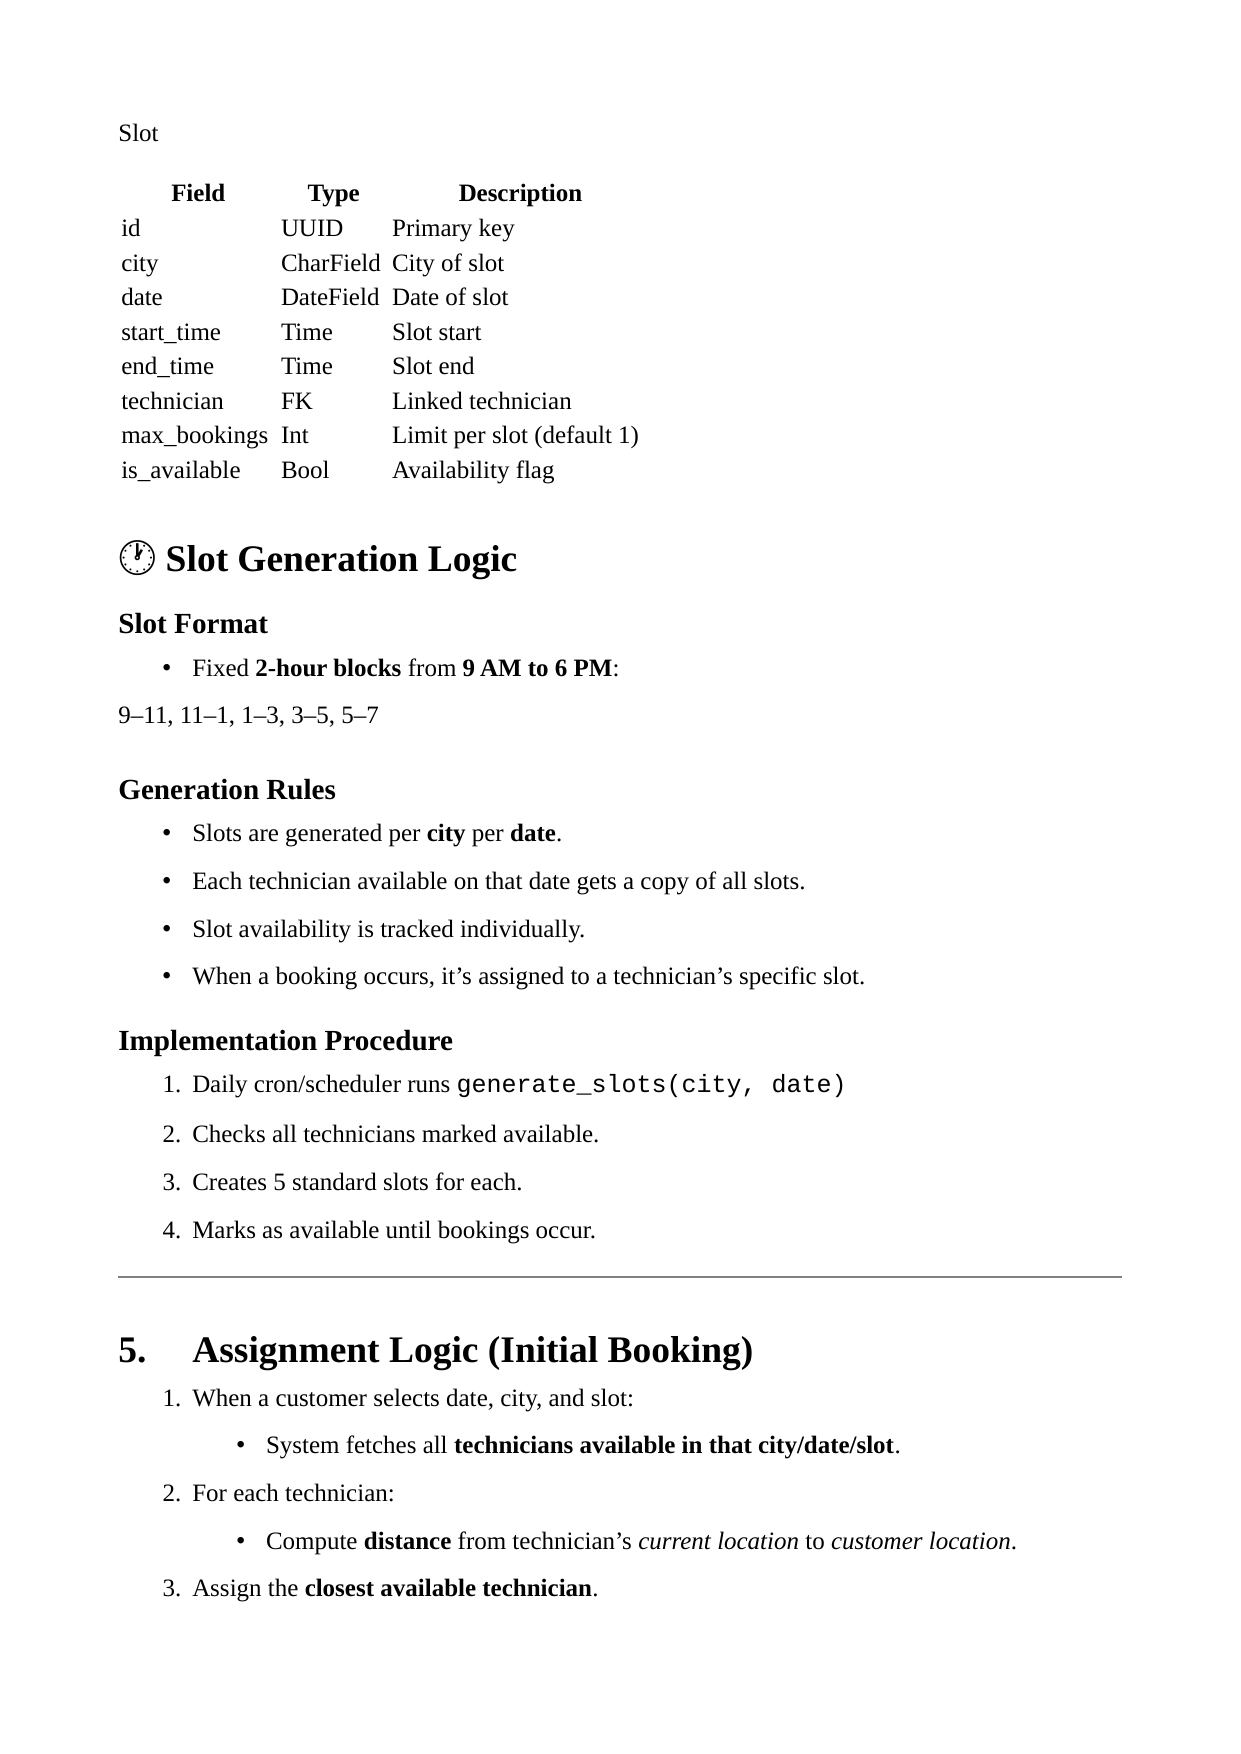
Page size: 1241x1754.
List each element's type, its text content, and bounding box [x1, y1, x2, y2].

list Creates 5 standard slots for each. [162, 1167, 1122, 1196]
table_cell Primary key [389, 210, 652, 245]
text Slot [118, 118, 1122, 147]
table_cell Availability flag [389, 452, 652, 487]
table_cell Date of slot [389, 279, 652, 314]
table_cell UUID [278, 210, 389, 245]
table_header Field [118, 176, 278, 210]
subtitle 🕐 Slot Generation Logic [118, 536, 1122, 579]
list Fixed 2-hour blocks from 9 AM to 6 PM: [162, 653, 1122, 681]
list System fetches all technicians available in that city/date/slot. [236, 1431, 1122, 1459]
table_cell City of slot [389, 245, 652, 279]
list For each technician: [162, 1478, 1122, 1507]
subtitle Implementation Procedure [118, 1023, 1122, 1057]
table_cell Limit per slot (default 1) [389, 418, 652, 452]
table_cell id [118, 210, 278, 245]
list Daily cron/scheduler runs generate_slots(city, date) [162, 1069, 1122, 1100]
list Compute distance from technician’s current location to customer location. [236, 1526, 1122, 1554]
table_cell technician [118, 383, 278, 418]
list Marks as available until bookings occur. [162, 1215, 1122, 1243]
table_cell Bool [278, 452, 389, 487]
list Slots are generated per city per date. [162, 818, 1122, 847]
list Each technician available on that date gets a copy of all slots. [162, 866, 1122, 895]
table_cell CharField [278, 245, 389, 279]
table_header Description [389, 176, 652, 210]
table_cell Int [278, 418, 389, 452]
table_cell max_bookings [118, 418, 278, 452]
list Assign the closest available technician. [162, 1573, 1122, 1602]
table_cell end_time [118, 349, 278, 383]
list When a customer selects date, city, and slot: [162, 1383, 1122, 1412]
table_cell Time [278, 349, 389, 383]
table_cell FK [278, 383, 389, 418]
list When a booking occurs, it’s assigned to a technician’s specific slot. [162, 961, 1122, 990]
text 9–11, 11–1, 1–3, 3–5, 5–7 [118, 700, 1122, 729]
table_cell city [118, 245, 278, 279]
table_cell Slot end [389, 349, 652, 383]
table_cell Linked technician [389, 383, 652, 418]
subtitle 5. 🧭 Assignment Logic (Initial Booking) [118, 1327, 1122, 1371]
table_cell is_available [118, 452, 278, 487]
subtitle Slot Format [118, 607, 1122, 640]
table_cell date [118, 279, 278, 314]
subtitle Generation Rules [118, 772, 1122, 806]
table_cell Time [278, 314, 389, 348]
table_cell start_time [118, 314, 278, 348]
list Checks all technicians marked available. [162, 1119, 1122, 1148]
table_cell Slot start [389, 314, 652, 348]
table_header Type [278, 176, 389, 210]
table_cell DateField [278, 279, 389, 314]
list Slot availability is tracked individually. [162, 914, 1122, 942]
